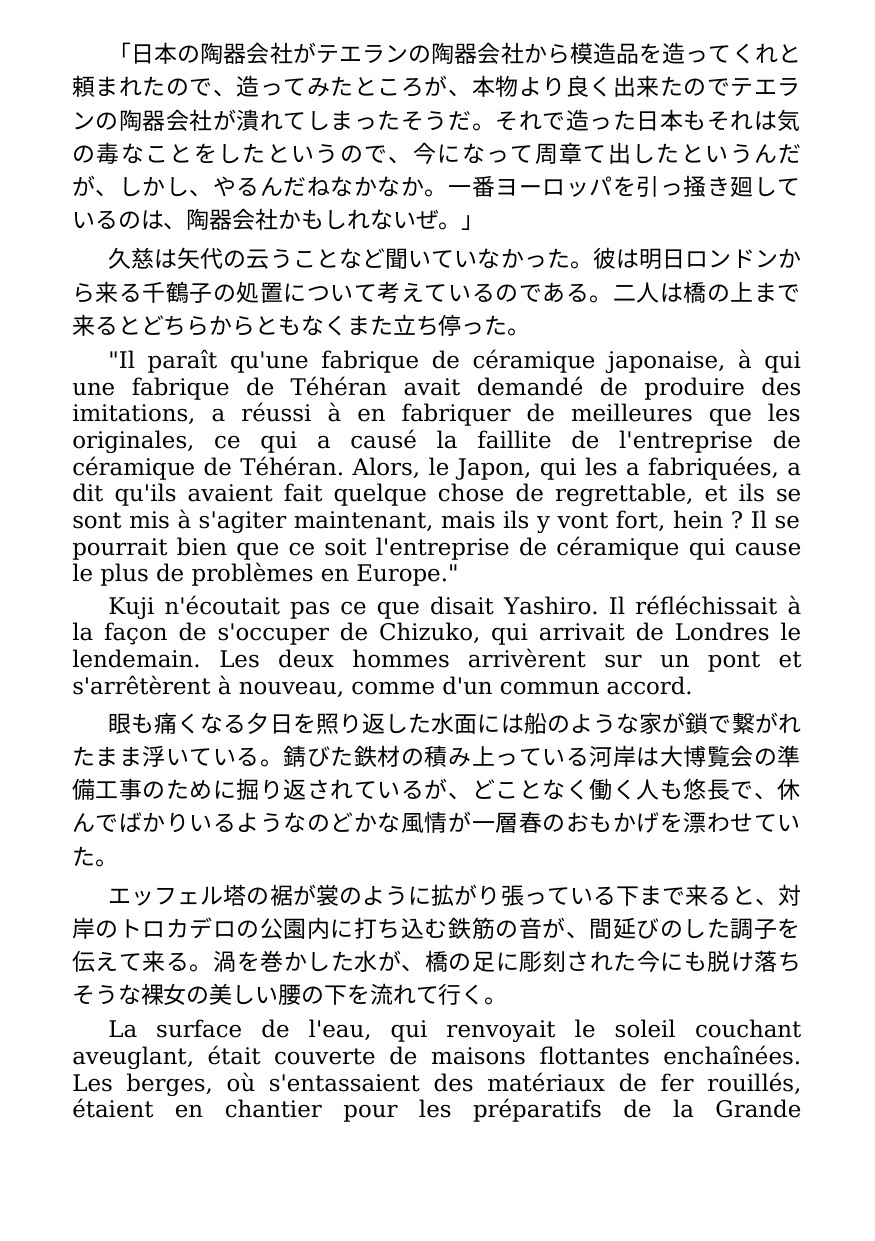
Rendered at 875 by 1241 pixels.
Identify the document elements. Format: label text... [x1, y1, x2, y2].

text "Il paraît qu'une fabrique de céramique japonaise, à qui une fabrique de Téhéran avait demandé de produire des imitations, a réussi à en fabriquer de meilleures que les originales, ce qui a causé la faillite de l'entreprise de céramique de Téhéran. Alors, le Japon, qui les a fabriquées, a dit qu'ils avaient fait quelque chose de regrettable, et ils se sont mis à s'agiter maintenant, mais ils y vont fort, hein ? Il se pourrait bien que ce soit l'entreprise de céramique qui cause le plus de problèmes en Europe." [72, 347, 802, 587]
text 「日本の陶器会社がテエランの陶器会社から模造品を造ってくれと頼まれたので、造ってみたところが、本物より良く出来たのでテエランの陶器会社が潰れてしまったそうだ。それで造った日本もそれは気の毒なことをしたというので、今になって周章て出したというんだが、しかし、やるんだねなかなか。一番ヨーロッパを引っ掻き廻しているのは、陶器会社かもしれないぜ。」 [72, 36, 802, 235]
text エッフェル塔の裾が裳のように拡がり張っている下まで来ると、対岸のトロカデロの公園内に打ち込む鉄筋の音が、間延びのした調子を伝えて来る。渦を巻かした水が、橋の足に彫刻された今にも脱け落ちそうな裸女の美しい腰の下を流れて行く。 [72, 878, 802, 1011]
text 久慈は矢代の云うことなど聞いていなかった。彼は明日ロンドンから来る千鶴子の処置について考えているのである。二人は橋の上まで来るとどちらからともなくまた立ち停った。 [72, 241, 802, 341]
text La surface de l'eau, qui renvoyait le soleil couchant aveuglant, était couverte de maisons flottantes enchaînées. Les berges, où s'entassaient des matériaux de fer rouillés, étaient en chantier pour les préparatifs de la Grande [72, 1016, 802, 1123]
text 眼も痛くなる夕日を照り返した水面には船のような家が鎖で繋がれたまま浮いている。錆びた鉄材の積み上っている河岸は大博覧会の準備工事のために掘り返されているが、どことなく働く人も悠長で、休んでばかりいるようなのどかな風情が一層春のおもかげを漂わせていた。 [72, 706, 802, 872]
text Kuji n'écoutait pas ce que disait Yashiro. Il réfléchissait à la façon de s'occuper de Chizuko, qui arrivait de Londres le lendemain. Les deux hommes arrivèrent sur un pont et s'arrêtèrent à nouveau, comme d'un commun accord. [72, 593, 802, 699]
